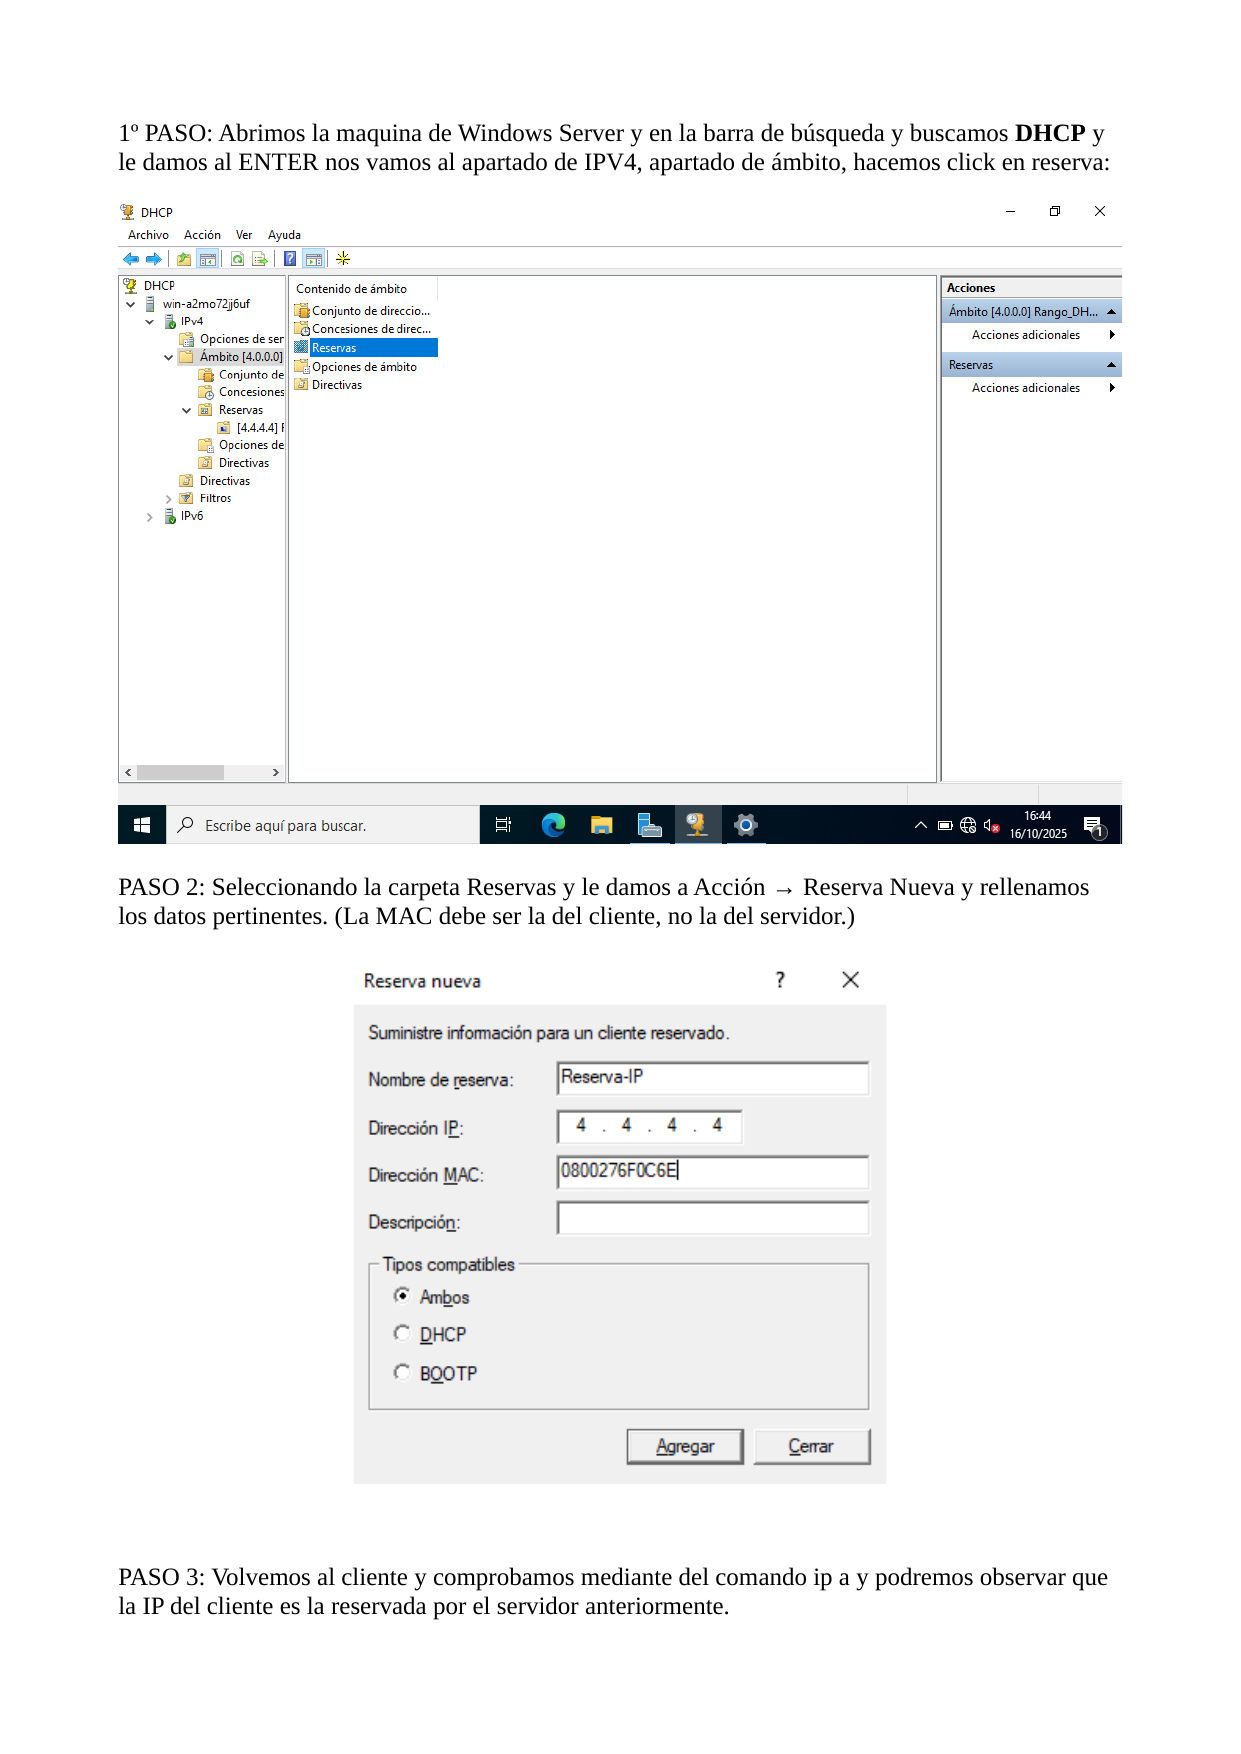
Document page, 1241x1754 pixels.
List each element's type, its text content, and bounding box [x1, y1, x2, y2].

text PASO 2: Seleccionando la carpeta Reservas y le damos a Acción → Reserva Nueva y rellenamos los datos pertinentes. (La MAC debe ser la del cliente, no la del servidor.) [118, 872, 1122, 929]
picture [118, 204, 1123, 844]
text 1º PASO: Abrimos la maquina de Windows Server y en la barra de búsqueda y buscamos DHCP y le damos al ENTER nos vamos al apartado de IPV4, apartado de ámbito, hacemos click en reserva: [118, 118, 1122, 176]
text PASO 3: Volvemos al cliente y comprobamos mediante del comando ip a y podremos observar que la IP del cliente es la reservada por el servidor anteriormente. [118, 1562, 1122, 1619]
picture [353, 958, 887, 1484]
